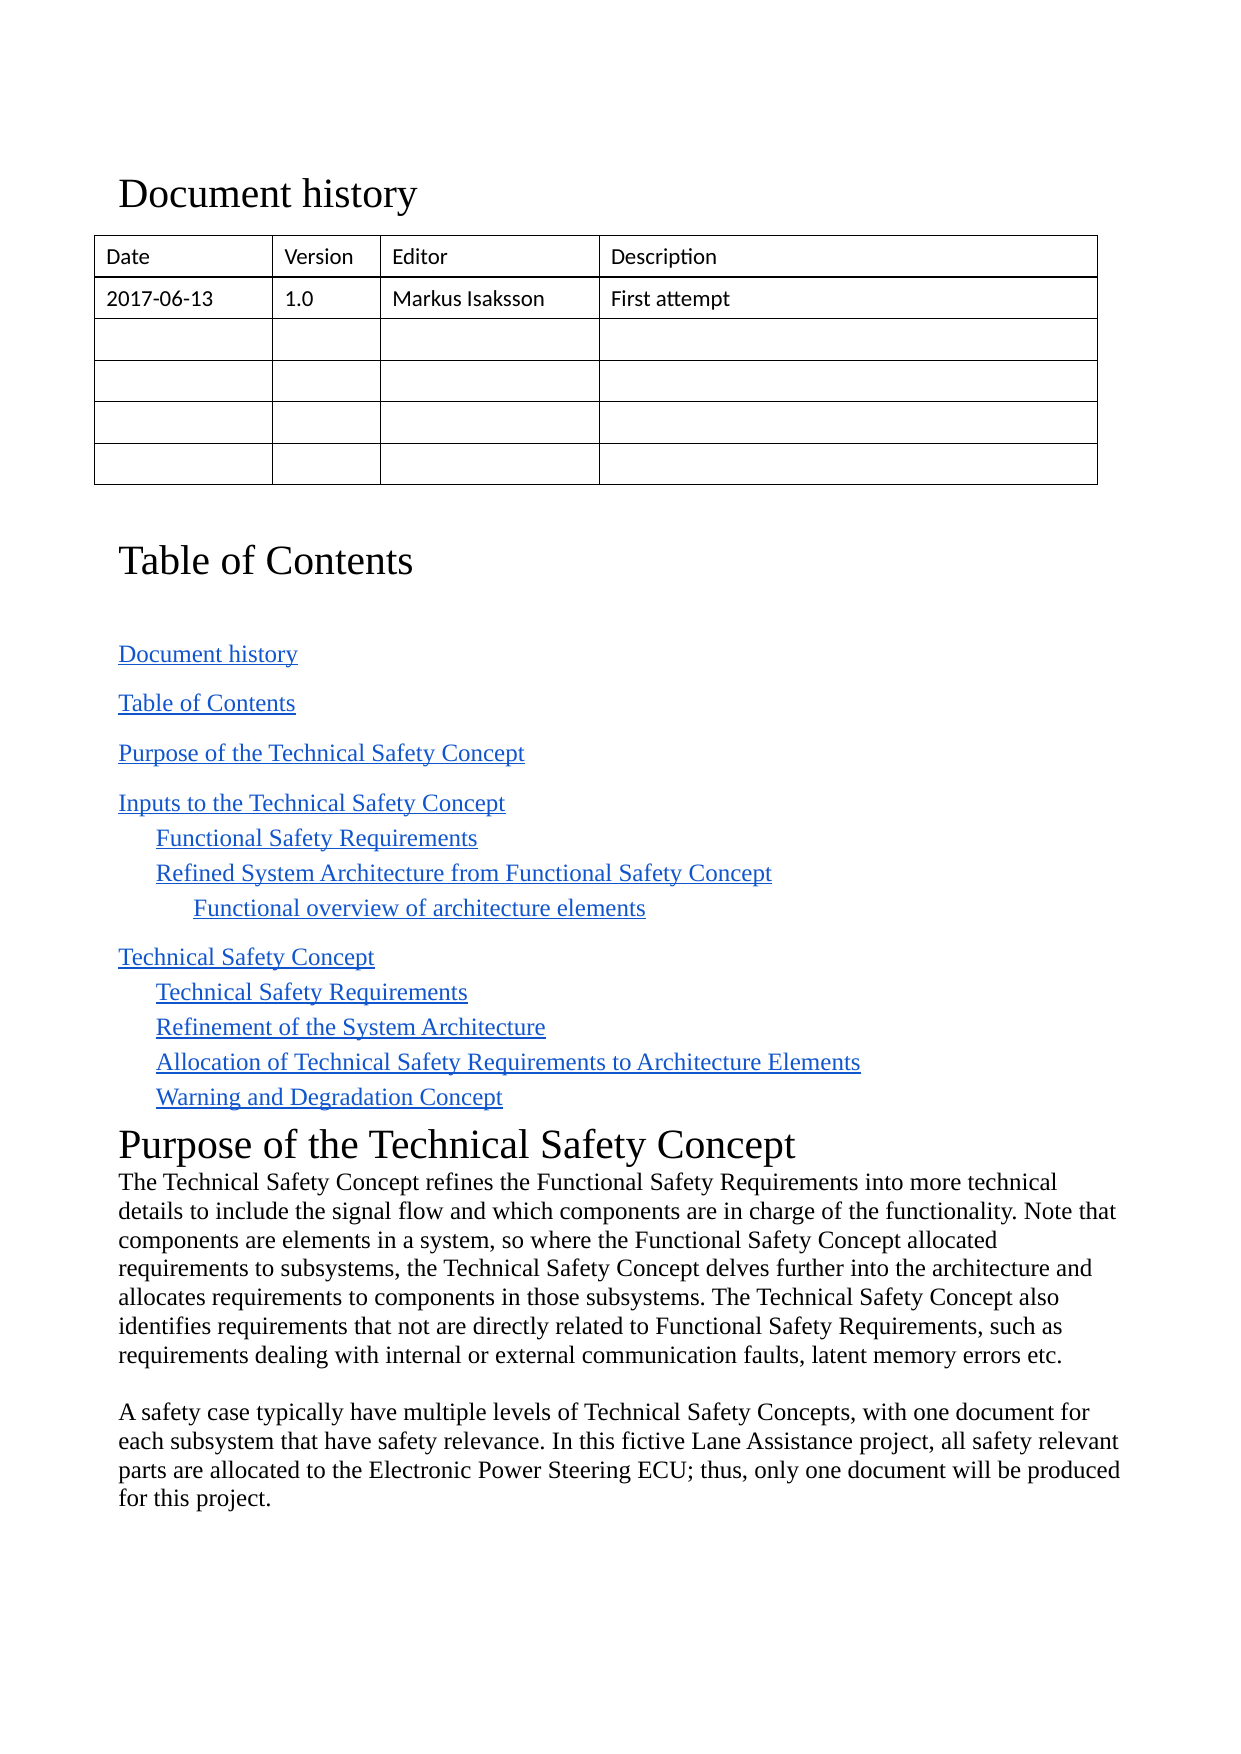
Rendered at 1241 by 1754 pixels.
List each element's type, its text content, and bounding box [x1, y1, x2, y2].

table_cell 2017-06-13 [95, 278, 272, 318]
table_header Date [95, 236, 272, 276]
table_cell [95, 319, 272, 359]
table_cell First attempt [600, 278, 1097, 318]
table_cell 1.0 [273, 278, 380, 318]
text Document history [118, 639, 1122, 668]
text Purpose of the Technical Safety Concept [118, 738, 1122, 767]
table_cell [273, 444, 380, 484]
subtitle Document history [118, 168, 1122, 216]
table_header Editor [381, 236, 599, 276]
table_cell [600, 444, 1097, 484]
table_cell [273, 402, 380, 443]
table_cell [381, 319, 599, 359]
table_cell [381, 402, 599, 443]
table_header Description [600, 236, 1097, 276]
text Table of Contents [118, 688, 1122, 717]
table_cell [95, 444, 272, 484]
table_cell [600, 402, 1097, 443]
text Functional Safety Requirements [156, 823, 1122, 851]
text A safety case typically have multiple levels of Technical Safety Concepts, with one document for each subsystem that have safety relevance. In this fictive Lane Assistance project, all safety relevant parts are allocated to the Electronic Power Steering ECU; thus, only one document will be produced for this project. [118, 1397, 1122, 1512]
text Warning and Degradation Concept [156, 1082, 1122, 1111]
text Refinement of the System Architecture [156, 1012, 1122, 1041]
table_cell [273, 361, 380, 401]
table_cell [381, 444, 599, 484]
text Inputs to the Technical Safety Concept [118, 788, 1122, 816]
table_cell [381, 361, 599, 401]
table_cell Markus Isaksson [381, 278, 599, 318]
table_cell [95, 402, 272, 443]
table_header Version [273, 236, 380, 276]
text Technical Safety Requirements [156, 977, 1122, 1006]
table_cell [273, 319, 380, 359]
text Allocation of Technical Safety Requirements to Architecture Elements [156, 1047, 1122, 1076]
table_cell [95, 361, 272, 401]
table_cell [600, 361, 1097, 401]
subtitle Purpose of the Technical Safety Concept [118, 1119, 1122, 1167]
text Functional overview of architecture elements [193, 893, 1122, 921]
subtitle Table of Contents [118, 535, 1122, 583]
text Refined System Architecture from Functional Safety Concept [156, 858, 1122, 886]
text Technical Safety Concept [118, 942, 1122, 971]
table_cell [600, 319, 1097, 359]
text The Technical Safety Concept refines the Functional Safety Requirements into more technical details to include the signal flow and which components are in charge of the functionality. Note that components are elements in a system, so where the Functional Safety Concept allocated requirements to subsystems, the Technical Safety Concept delves further into the architecture and allocates requirements to components in those subsystems. The Technical Safety Concept also identifies requirements that not are directly related to Functional Safety Requirements, such as requirements dealing with internal or external communication faults, latent memory errors etc. [118, 1167, 1122, 1368]
